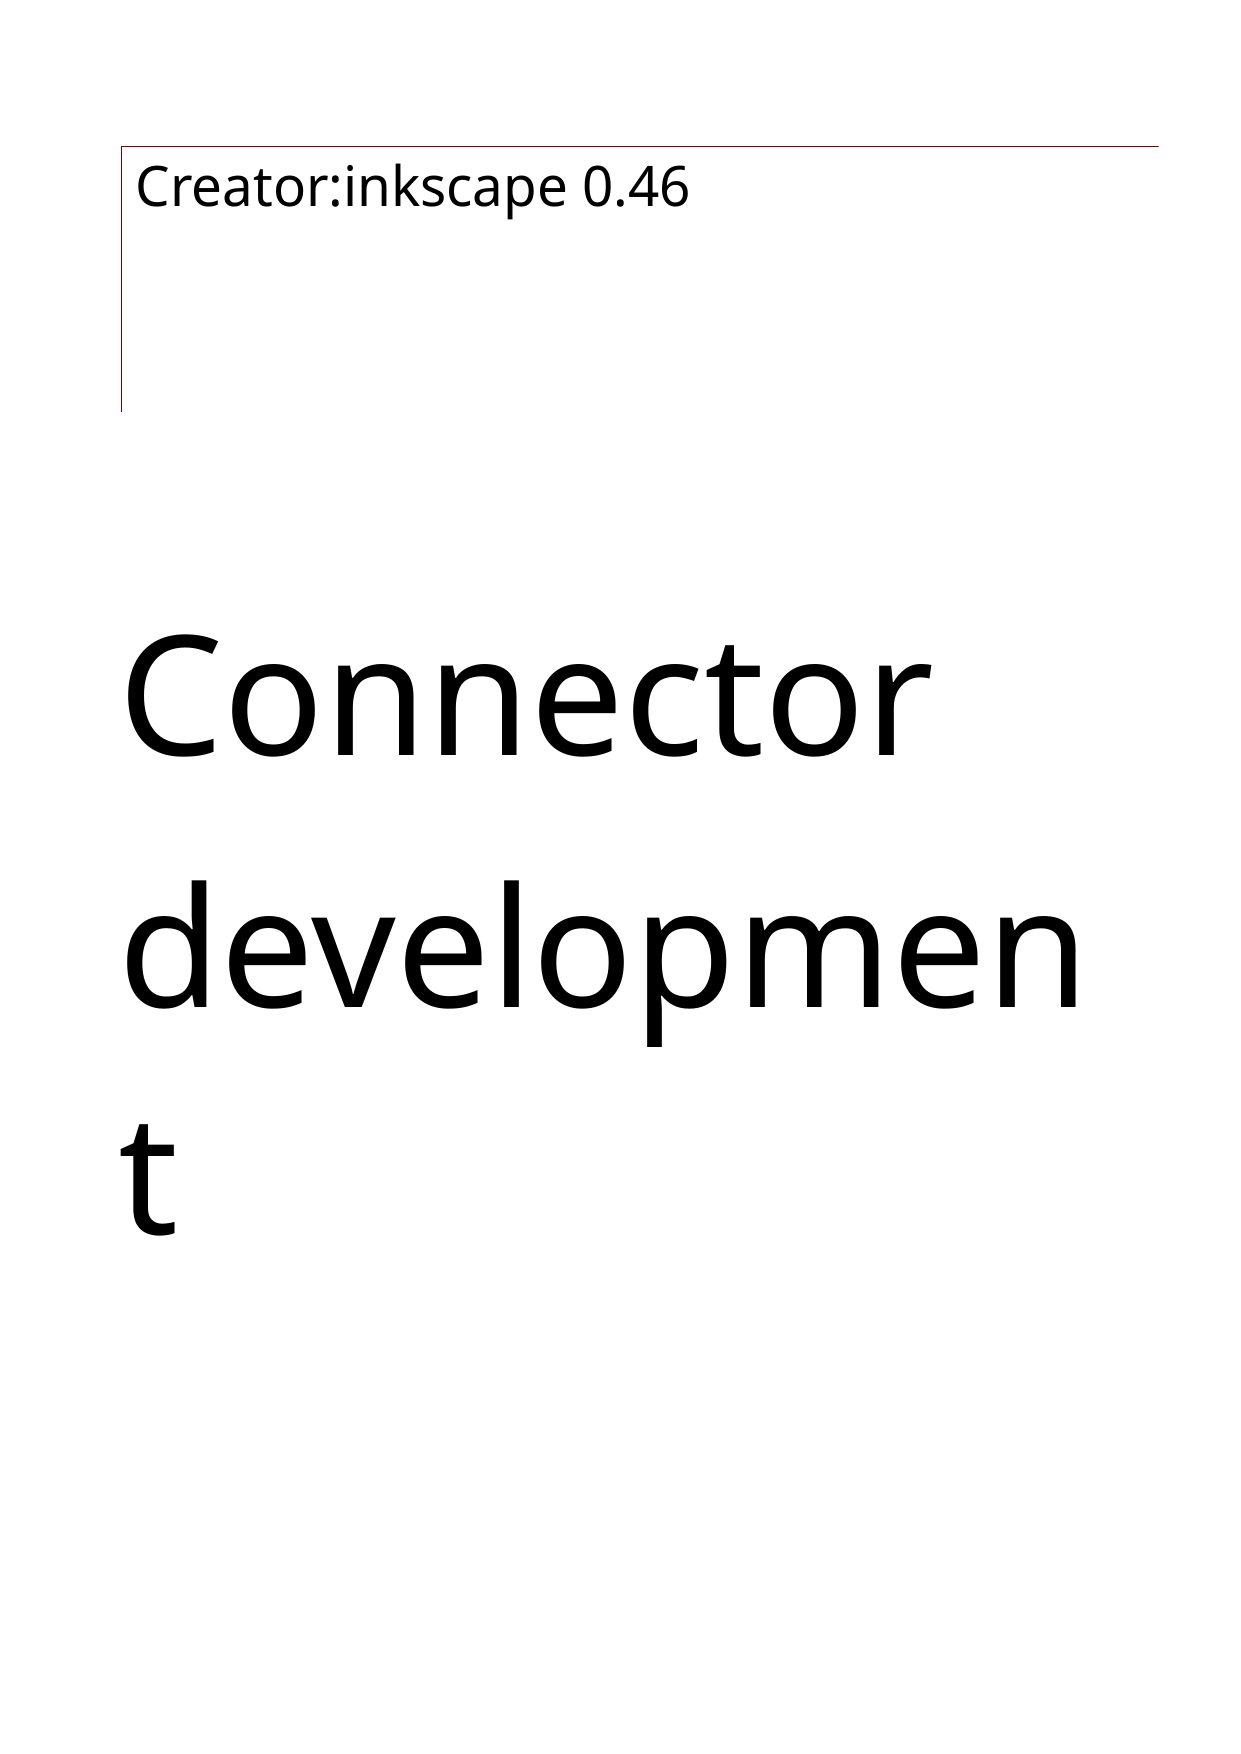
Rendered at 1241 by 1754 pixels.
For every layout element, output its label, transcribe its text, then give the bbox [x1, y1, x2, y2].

subtitle development [118, 829, 1122, 1283]
subtitle Connector [118, 577, 1122, 804]
